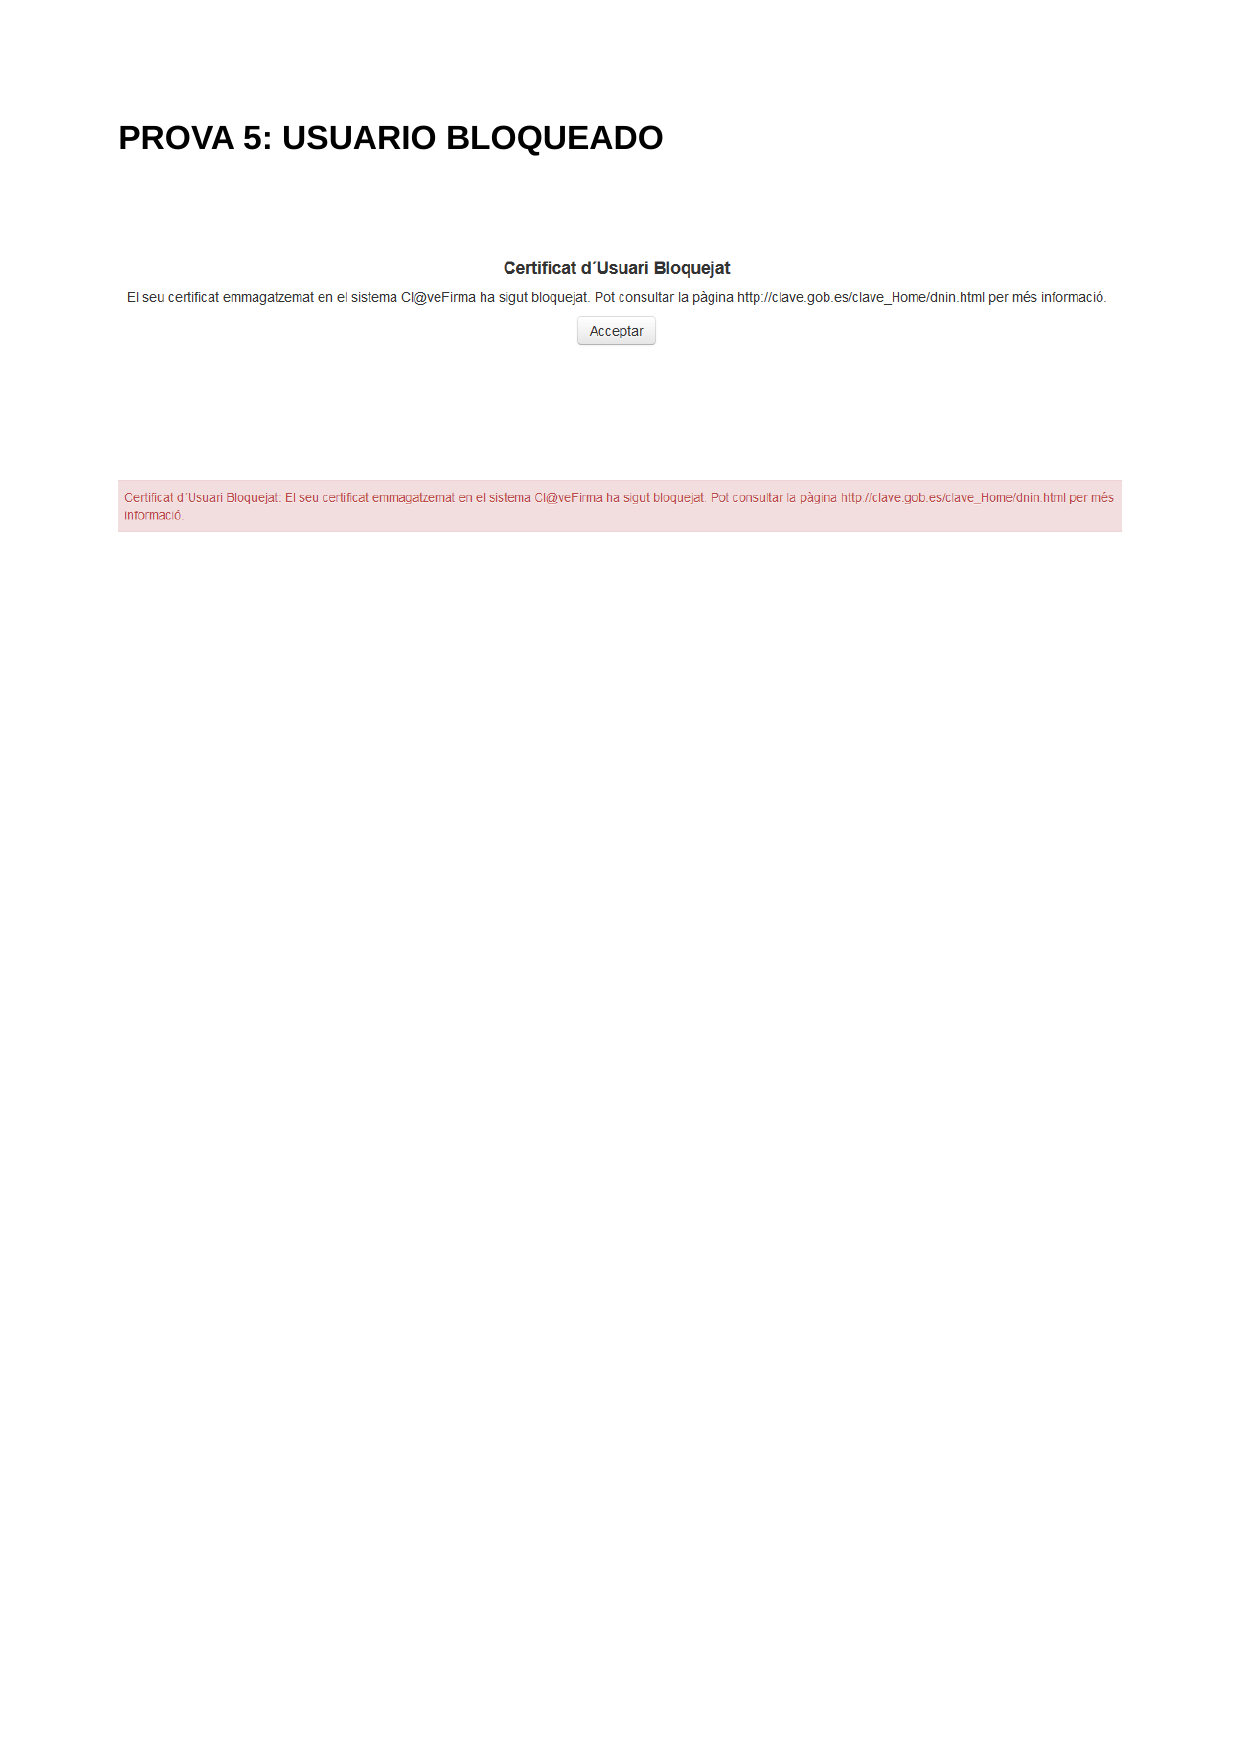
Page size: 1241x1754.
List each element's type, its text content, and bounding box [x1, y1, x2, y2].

subtitle PROVA 5: USUARIO BLOQUEADO [118, 118, 1122, 157]
picture [118, 480, 1123, 535]
picture [118, 210, 1123, 440]
